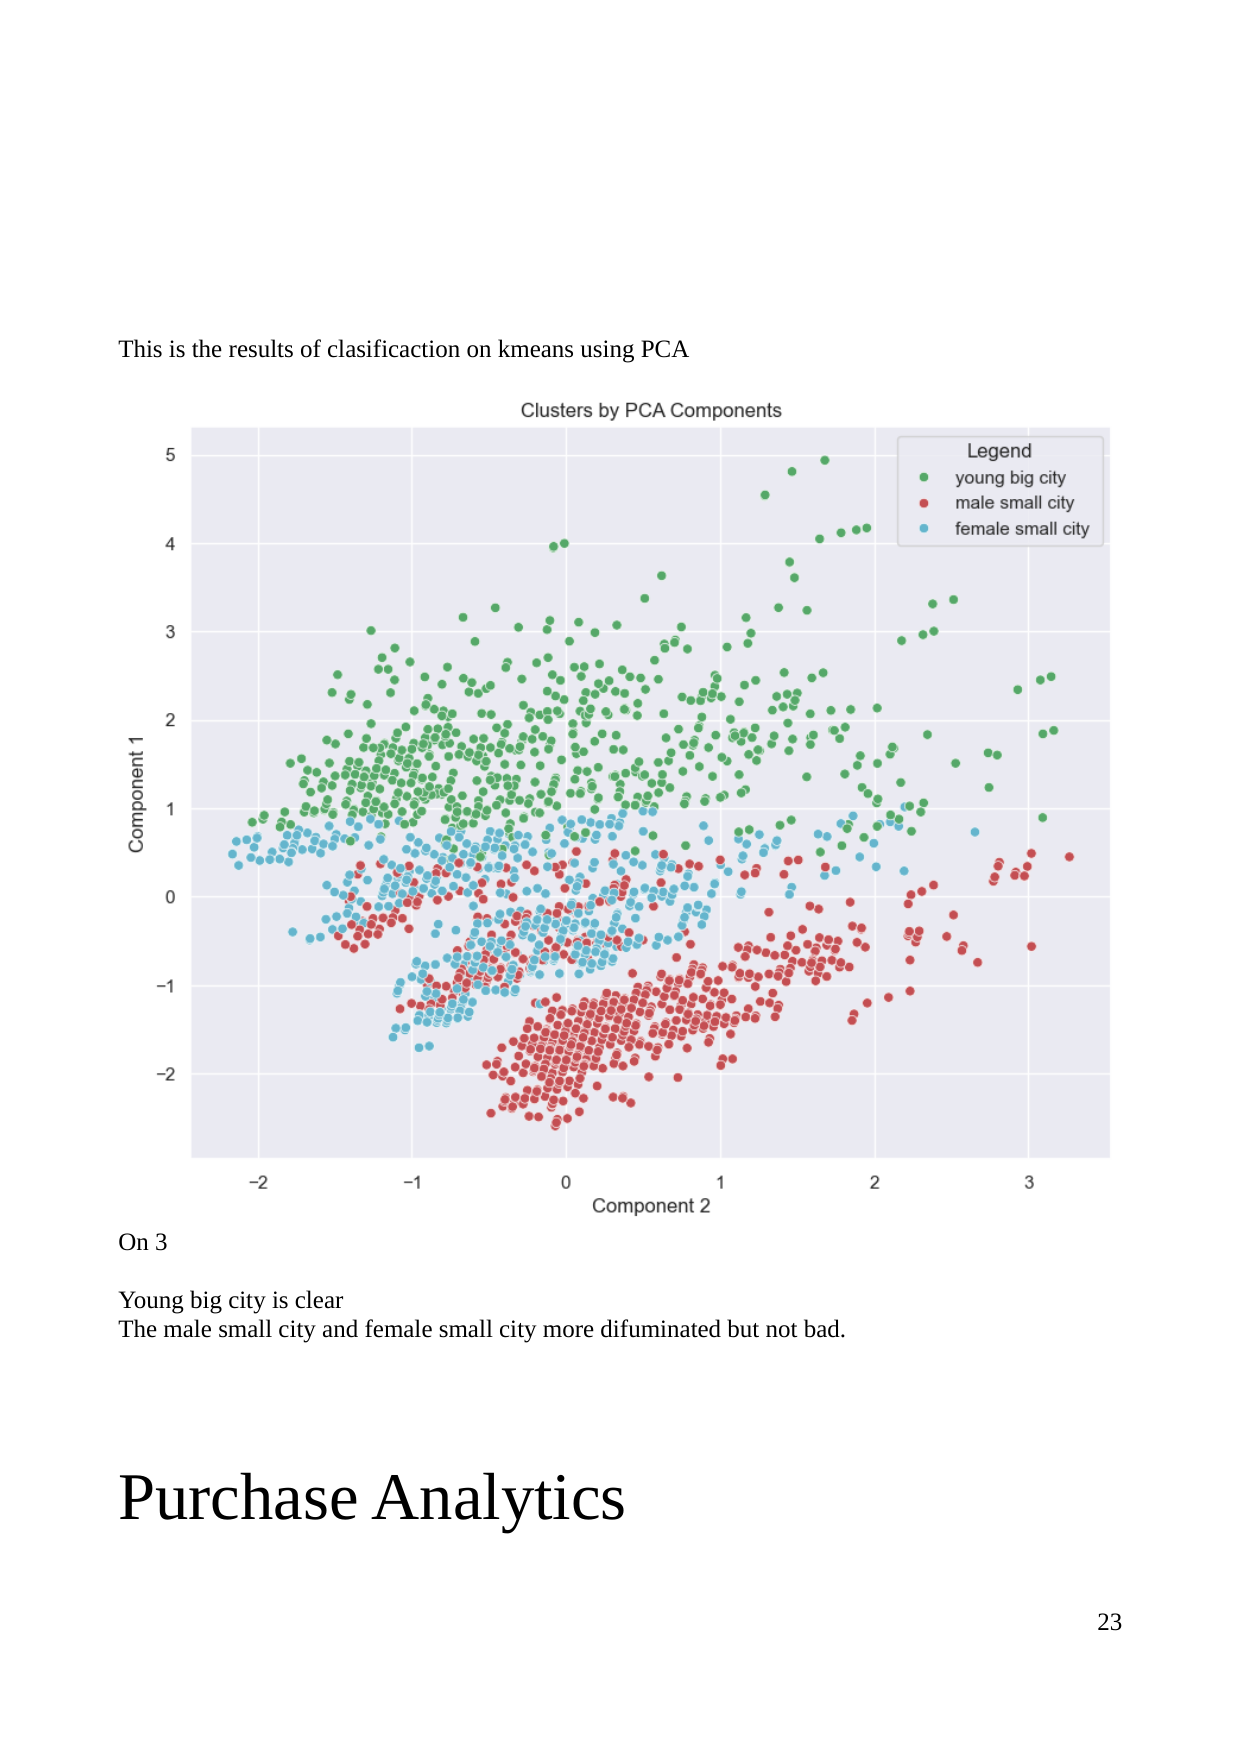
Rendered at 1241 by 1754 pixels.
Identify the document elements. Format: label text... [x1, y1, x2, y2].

text Purchase Analytics [118, 1457, 1122, 1534]
text This is the results of clasificaction on kmeans using PCA [118, 334, 1122, 363]
text Young big city is clear [118, 1285, 1122, 1314]
text On 3 [118, 1228, 1122, 1256]
picture [118, 392, 1123, 1228]
text The male small city and female small city more difuminated but not bad. [118, 1314, 1122, 1342]
